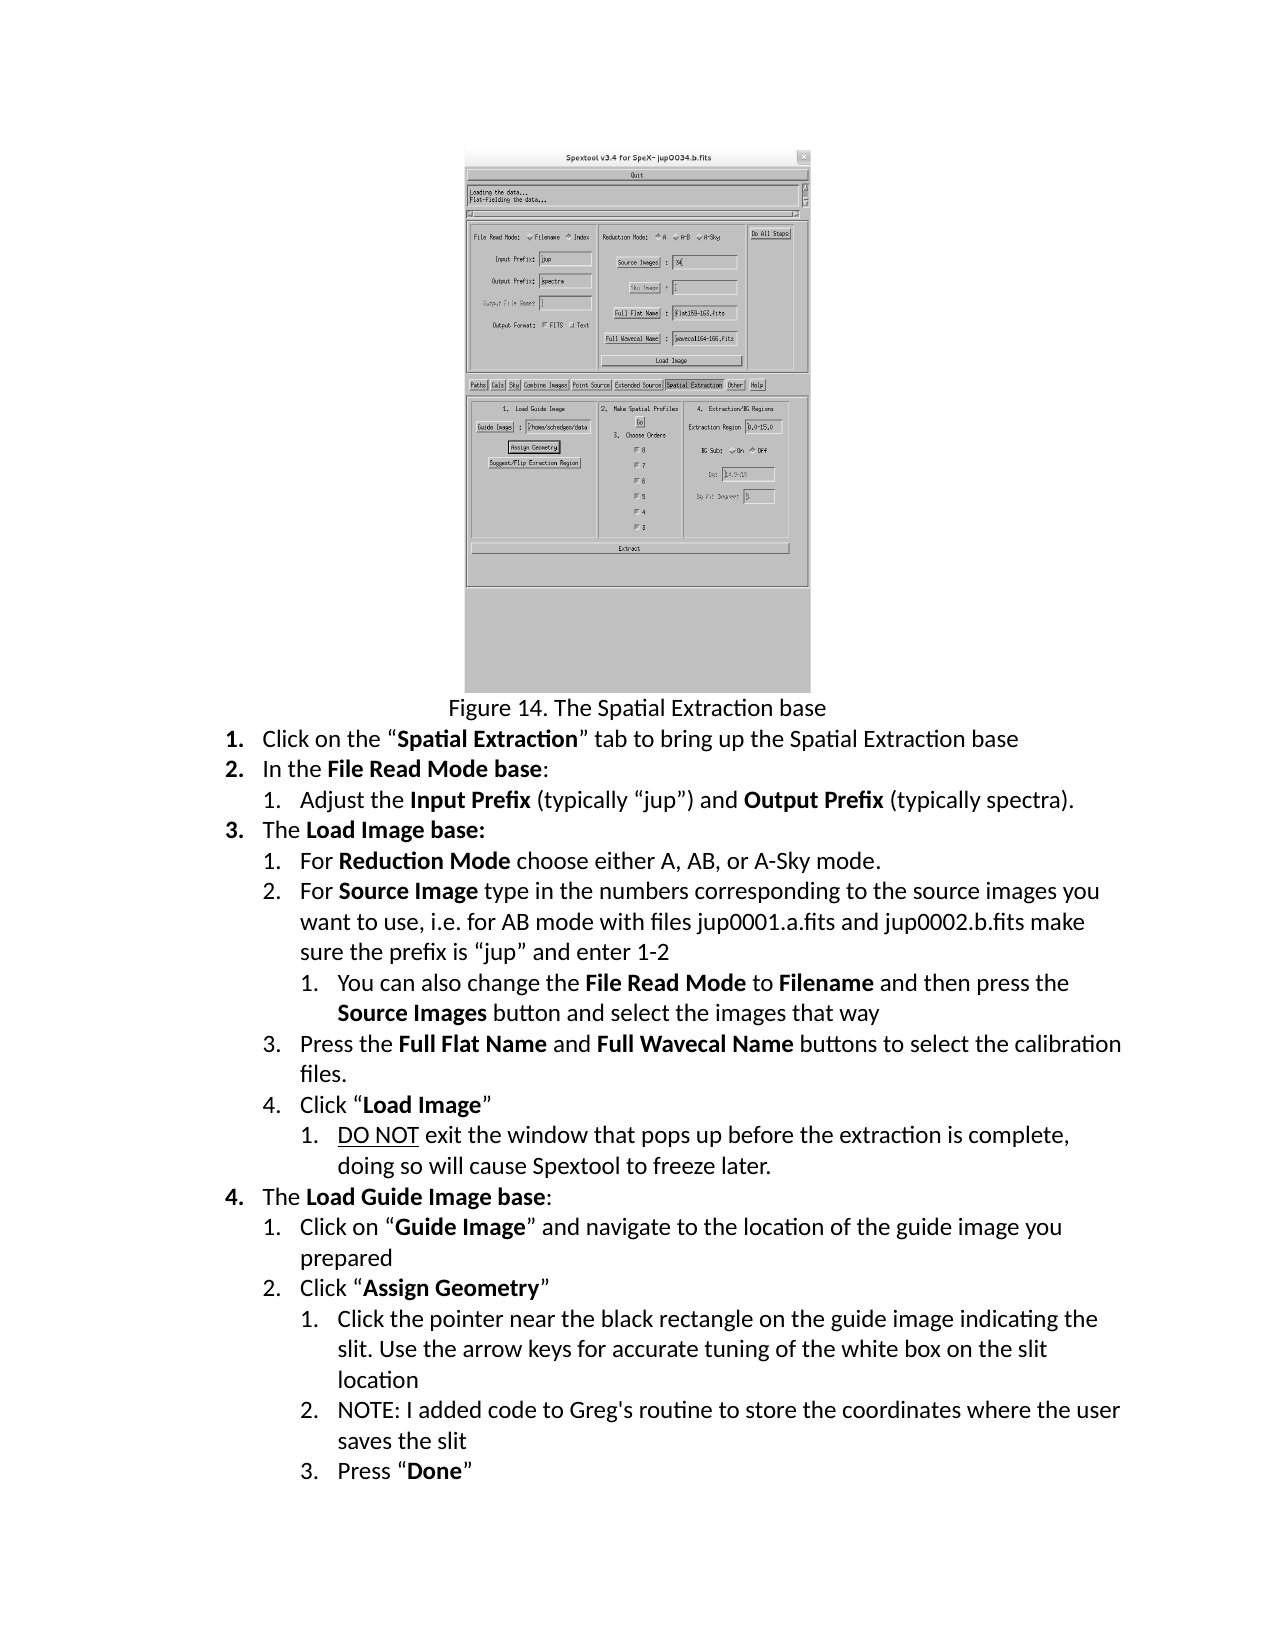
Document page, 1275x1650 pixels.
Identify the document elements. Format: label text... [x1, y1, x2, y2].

picture [464, 150, 811, 693]
list Click on “Guide Image” and navigate to the location of the guide image you prepared [262, 1211, 1125, 1272]
list Click the pointer near the black rectangle on the guide image indicating the slit. Use the arrow keys for accurate tuning of the white box on the slit location [300, 1303, 1125, 1394]
subtitle Figure 14. The Spatial Extraction base [150, 692, 1125, 723]
subtitle Click “Assign Geometry” [262, 1272, 1125, 1303]
list In the File Read Mode base: [225, 753, 1125, 784]
list NOTE: I added code to Greg's routine to store the coordinates where the user saves the slit [300, 1394, 1125, 1455]
list Press the Full Flat Name and Full Wavecal Name buttons to select the calibration files. [262, 1028, 1125, 1089]
list You can also change the File Read Mode to Filename and then press the Source Images button and select the images that way [300, 967, 1125, 1028]
list The Load Guide Image base: [225, 1181, 1125, 1211]
list Adjust the Input Prefix (typically “jup”) and Output Prefix (typically spectra). [262, 784, 1125, 814]
list For Reduction Mode choose either A, AB, or A-Sky mode. [262, 845, 1125, 875]
list Click on the “Spatial Extraction” tab to bring up the Spatial Extraction base [225, 723, 1125, 753]
list DO NOT exit the window that pops up before the extraction is complete, doing so will cause Spextool to freeze later. [300, 1119, 1125, 1181]
subtitle Click “Load Image” [262, 1089, 1125, 1119]
list The Load Image base: [225, 814, 1125, 845]
list For Source Image type in the numbers corresponding to the source images you want to use, i.e. for AB mode with files jup0001.a.fits and jup0002.b.fits make sure the prefix is “jup” and enter 1-2 [262, 875, 1125, 967]
subtitle Press “Done” [300, 1455, 1125, 1486]
